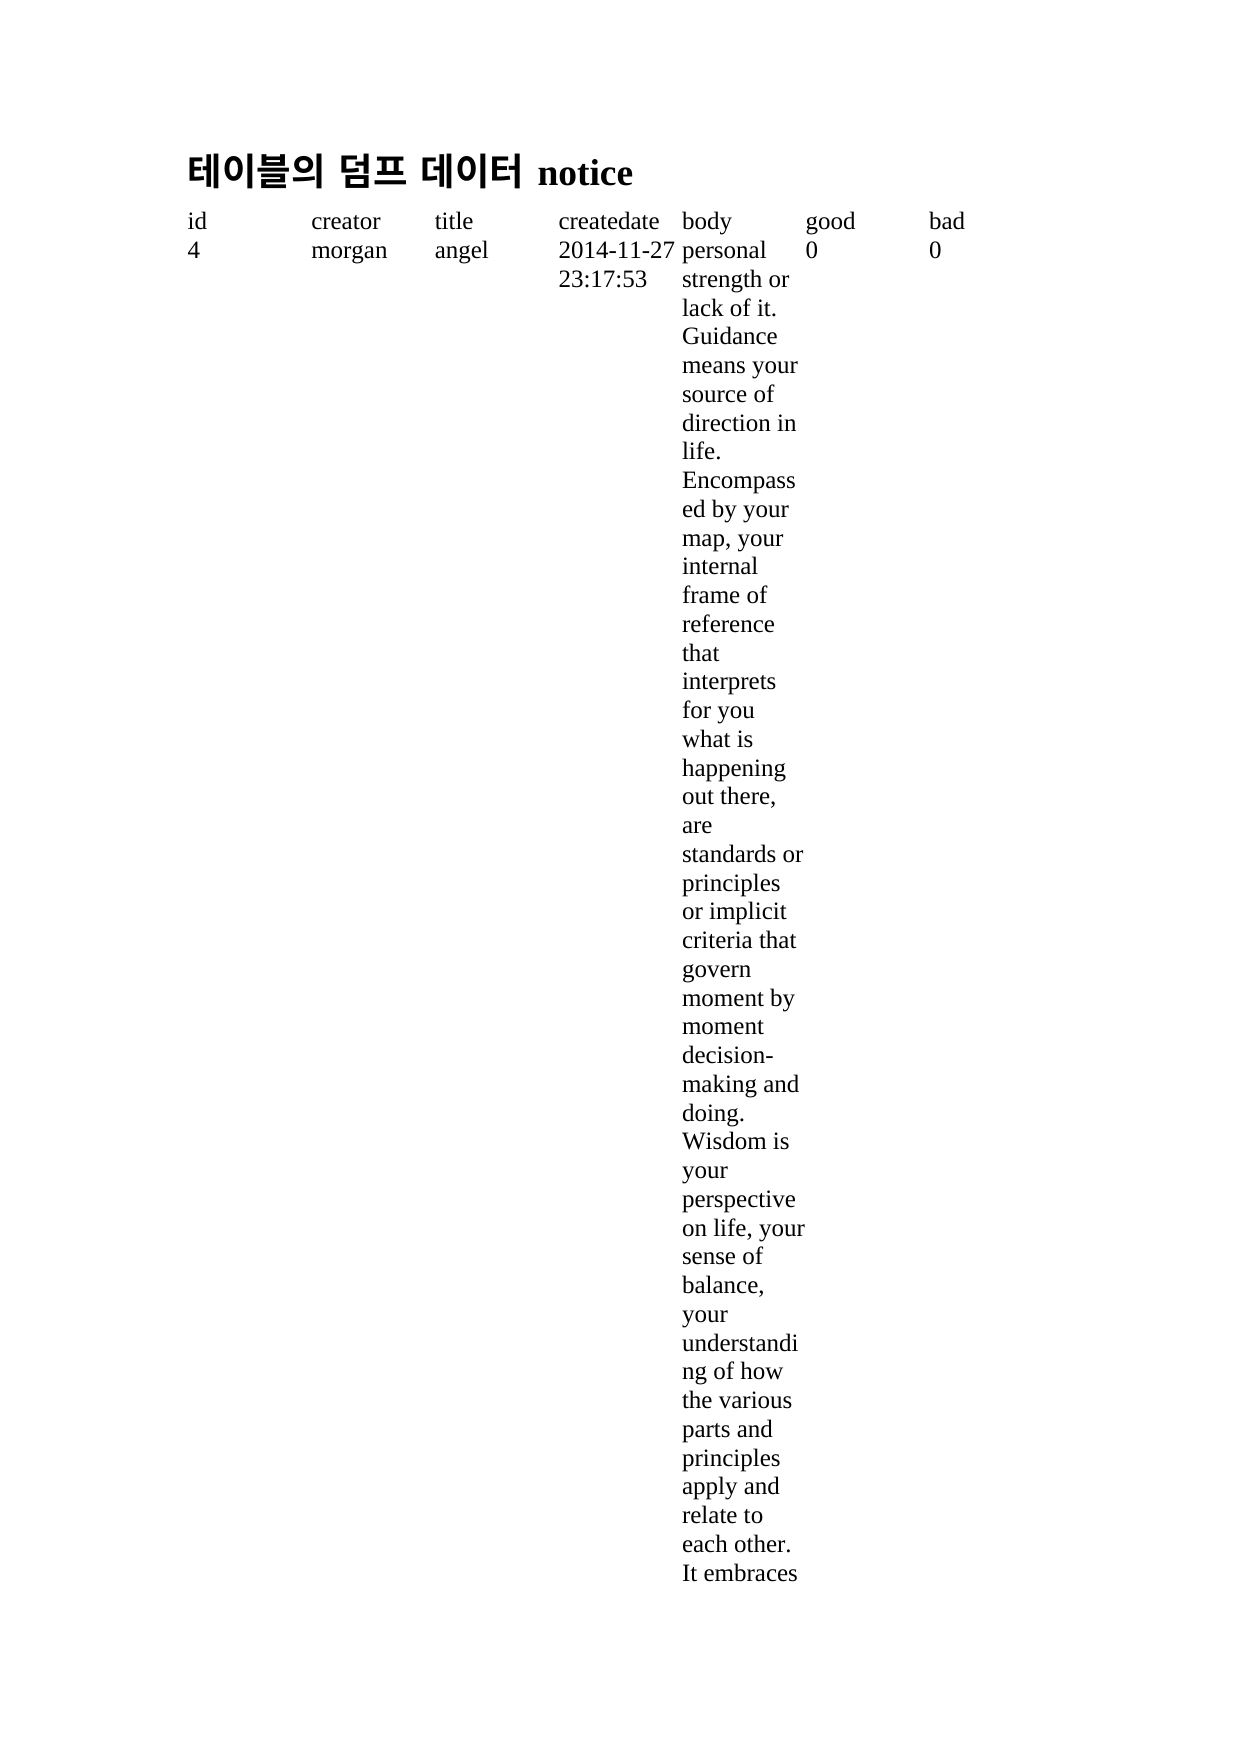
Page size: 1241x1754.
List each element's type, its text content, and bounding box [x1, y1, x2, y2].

table_cell angel [435, 235, 558, 1586]
table_header creator [311, 206, 434, 235]
table_cell 2014-11-27 23:17:53 [558, 235, 682, 1586]
table_header body [682, 206, 805, 235]
table_header bad [929, 206, 1053, 235]
table_header good [805, 206, 929, 235]
table_cell morgan [311, 235, 434, 1586]
table_cell 0 [929, 235, 1053, 1586]
table_header id [188, 206, 311, 235]
table_header title [435, 206, 558, 235]
table_header createdate [558, 206, 682, 235]
subtitle 테이블의 덤프 데이터 notice [187, 150, 1053, 194]
table_cell 0 [805, 235, 929, 1586]
table_cell 4 [188, 235, 311, 1586]
table_cell personal strength or lack of it. Guidance means your source of direction in life. Encompassed by your map, your internal frame of reference that interprets for you what is happening out there, are standards or principles or implicit criteria that govern moment by moment decision-making and doing. Wisdom is your perspective on life, your sense of balance, your understanding of how the various parts and principles apply and relate to each other. It embraces [682, 235, 805, 1586]
